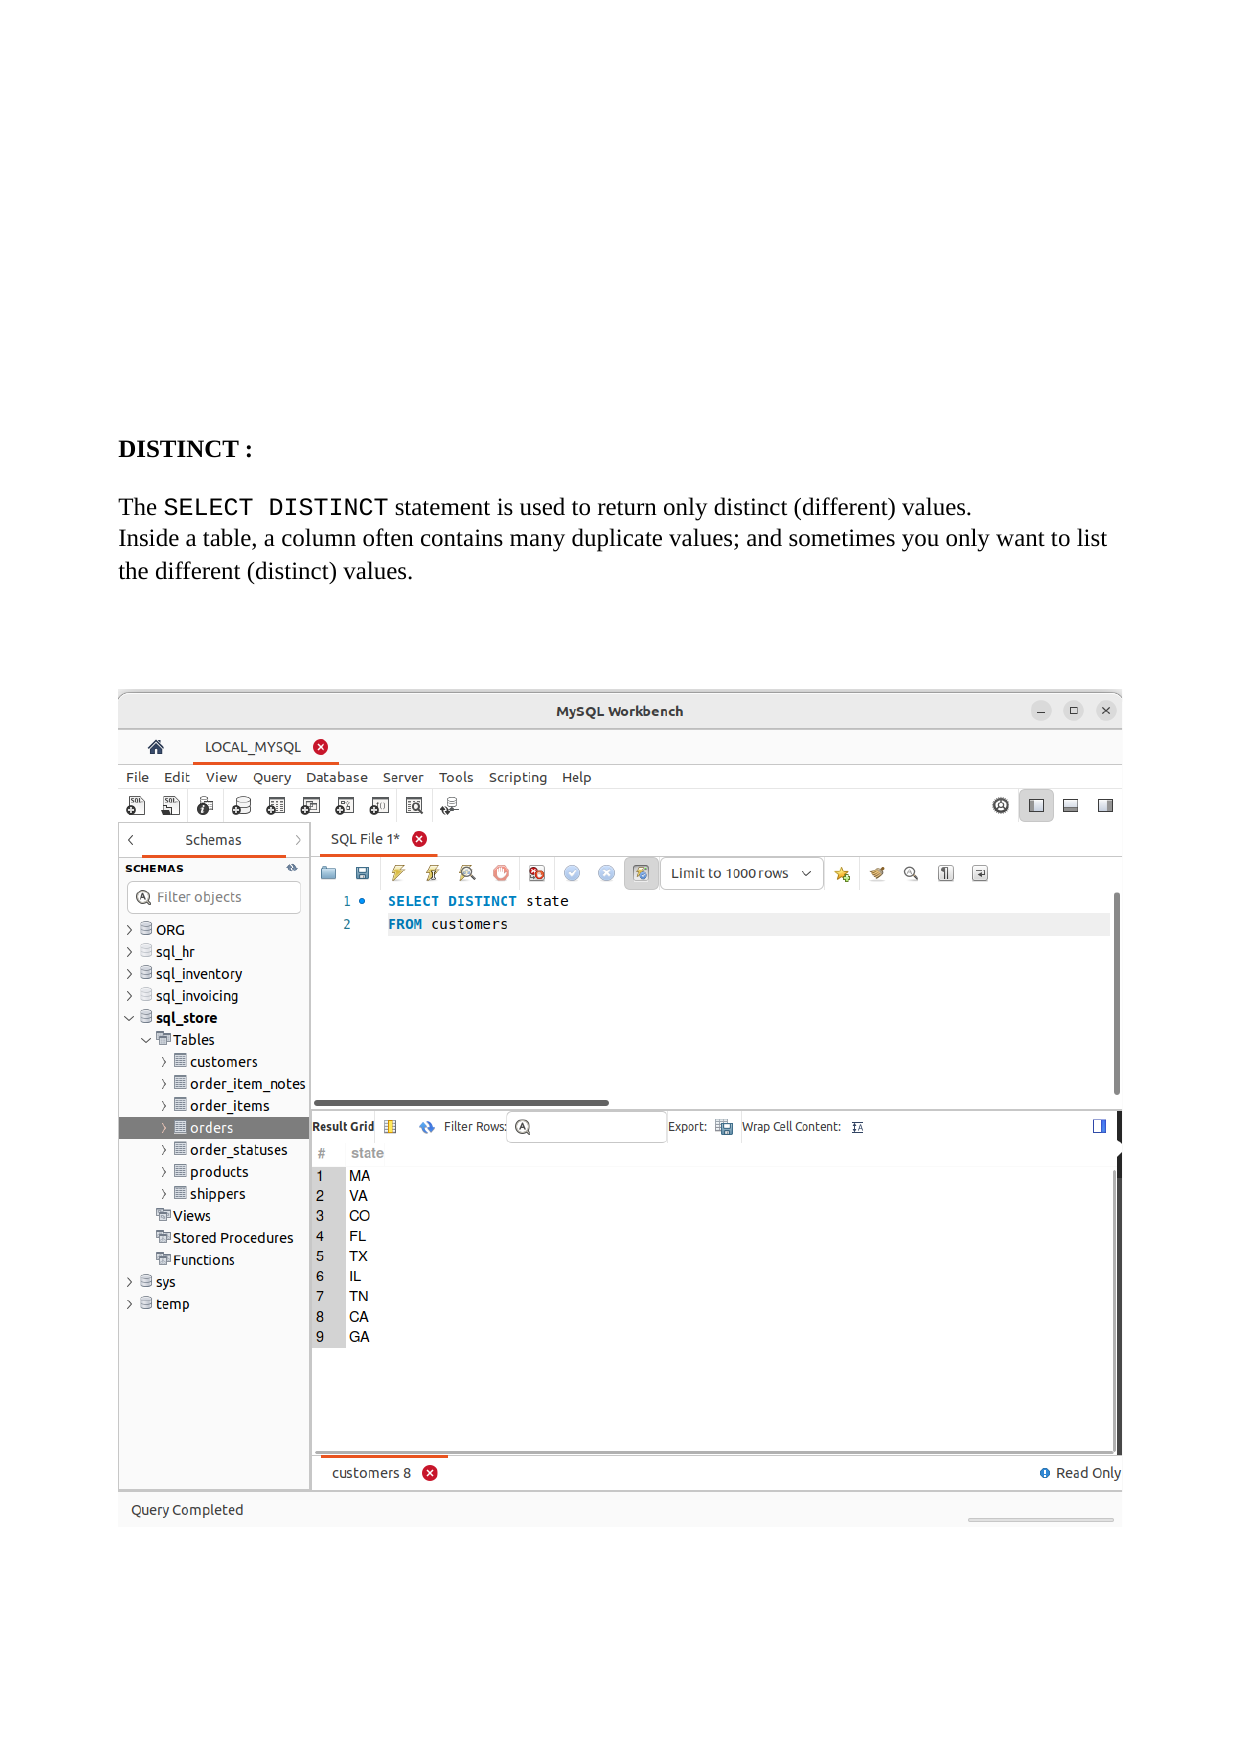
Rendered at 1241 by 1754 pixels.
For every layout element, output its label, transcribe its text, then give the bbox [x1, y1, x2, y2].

text DISTINCT : [118, 434, 1122, 463]
text The SELECT DISTINCT statement is used to return only distinct (different) values. [118, 492, 1122, 523]
text Inside a table, a column often contains many duplicate values; and sometimes you only want to list the different (distinct) values. [118, 523, 1122, 584]
picture [118, 689, 1123, 1527]
